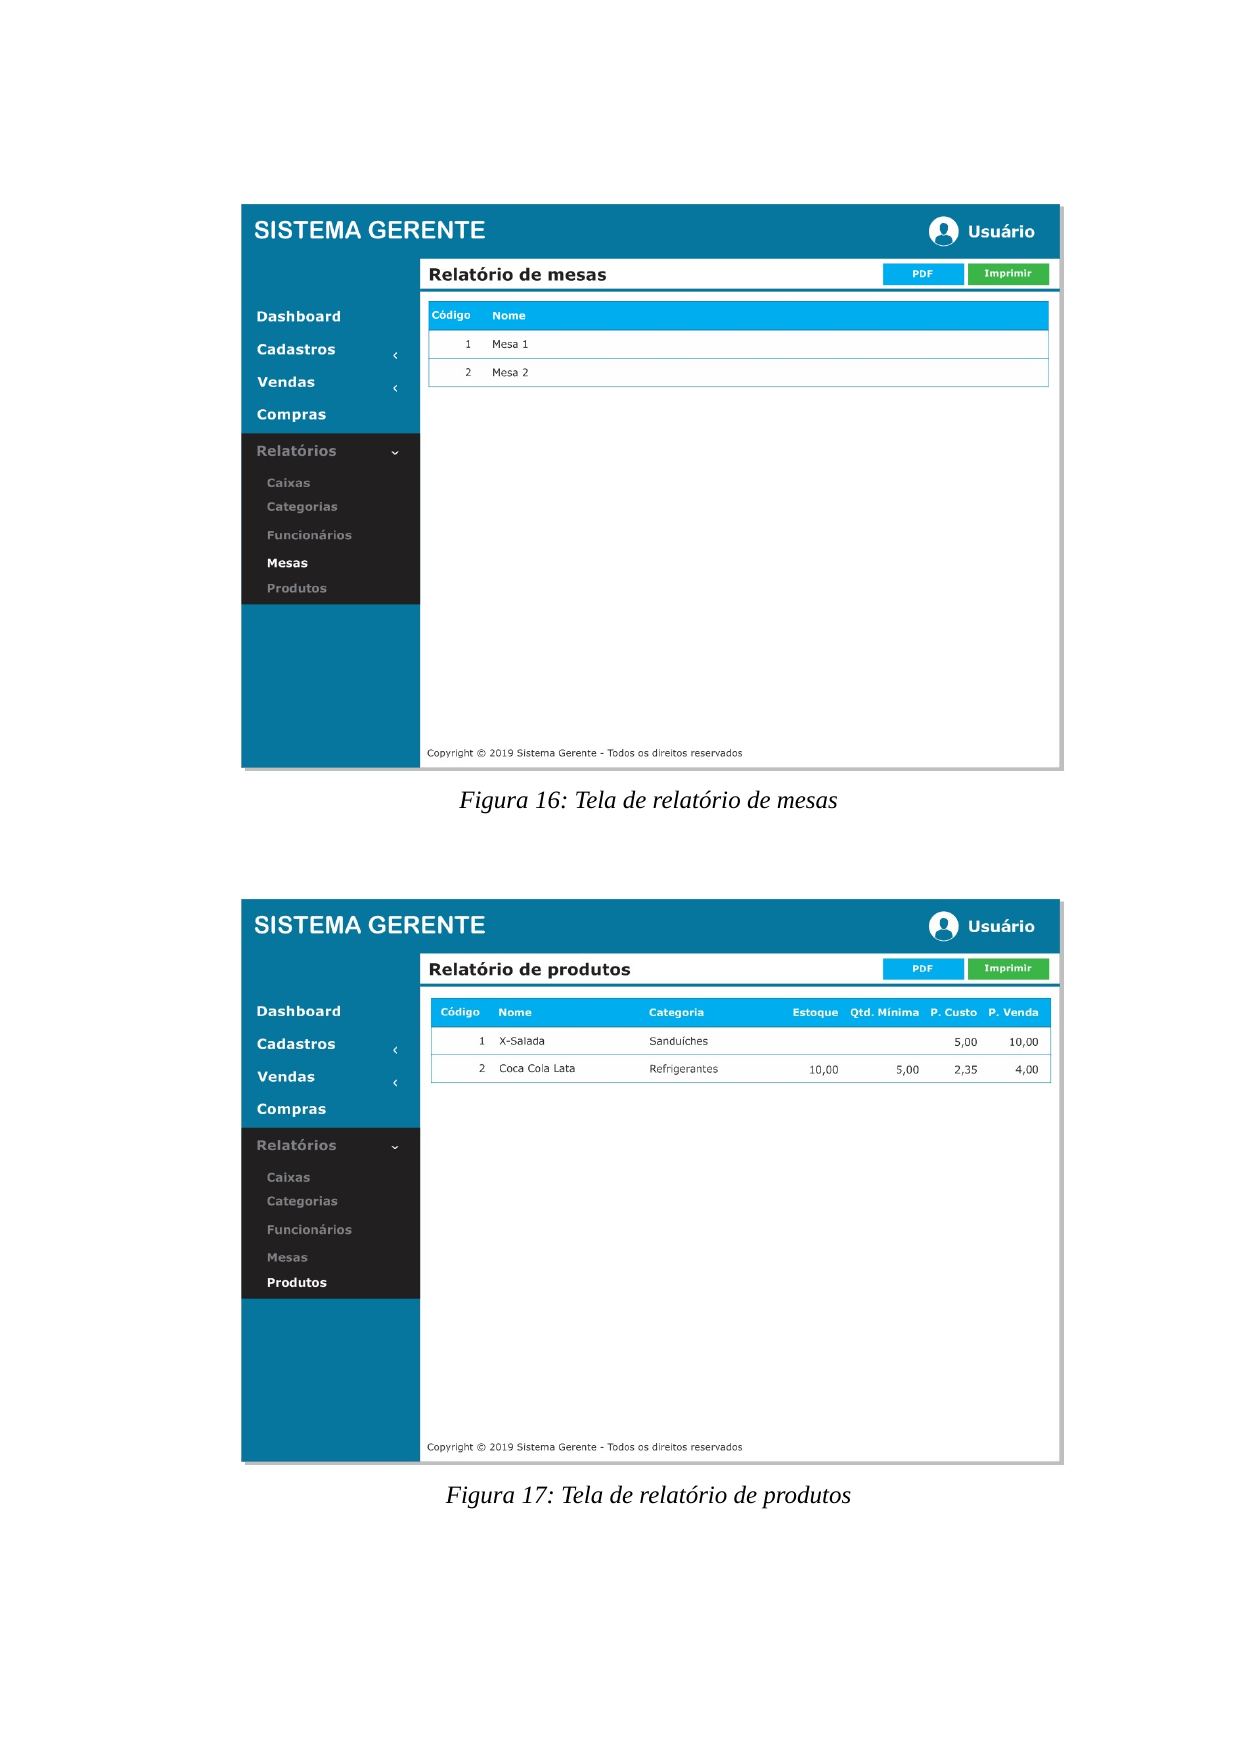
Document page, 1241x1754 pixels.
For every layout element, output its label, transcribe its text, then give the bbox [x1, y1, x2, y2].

text Figura 17: Tela de relatório de produtos [177, 1475, 1122, 1509]
picture [177, 884, 1123, 1475]
picture [177, 189, 1123, 781]
text Figura 16: Tela de relatório de mesas [177, 781, 1122, 814]
